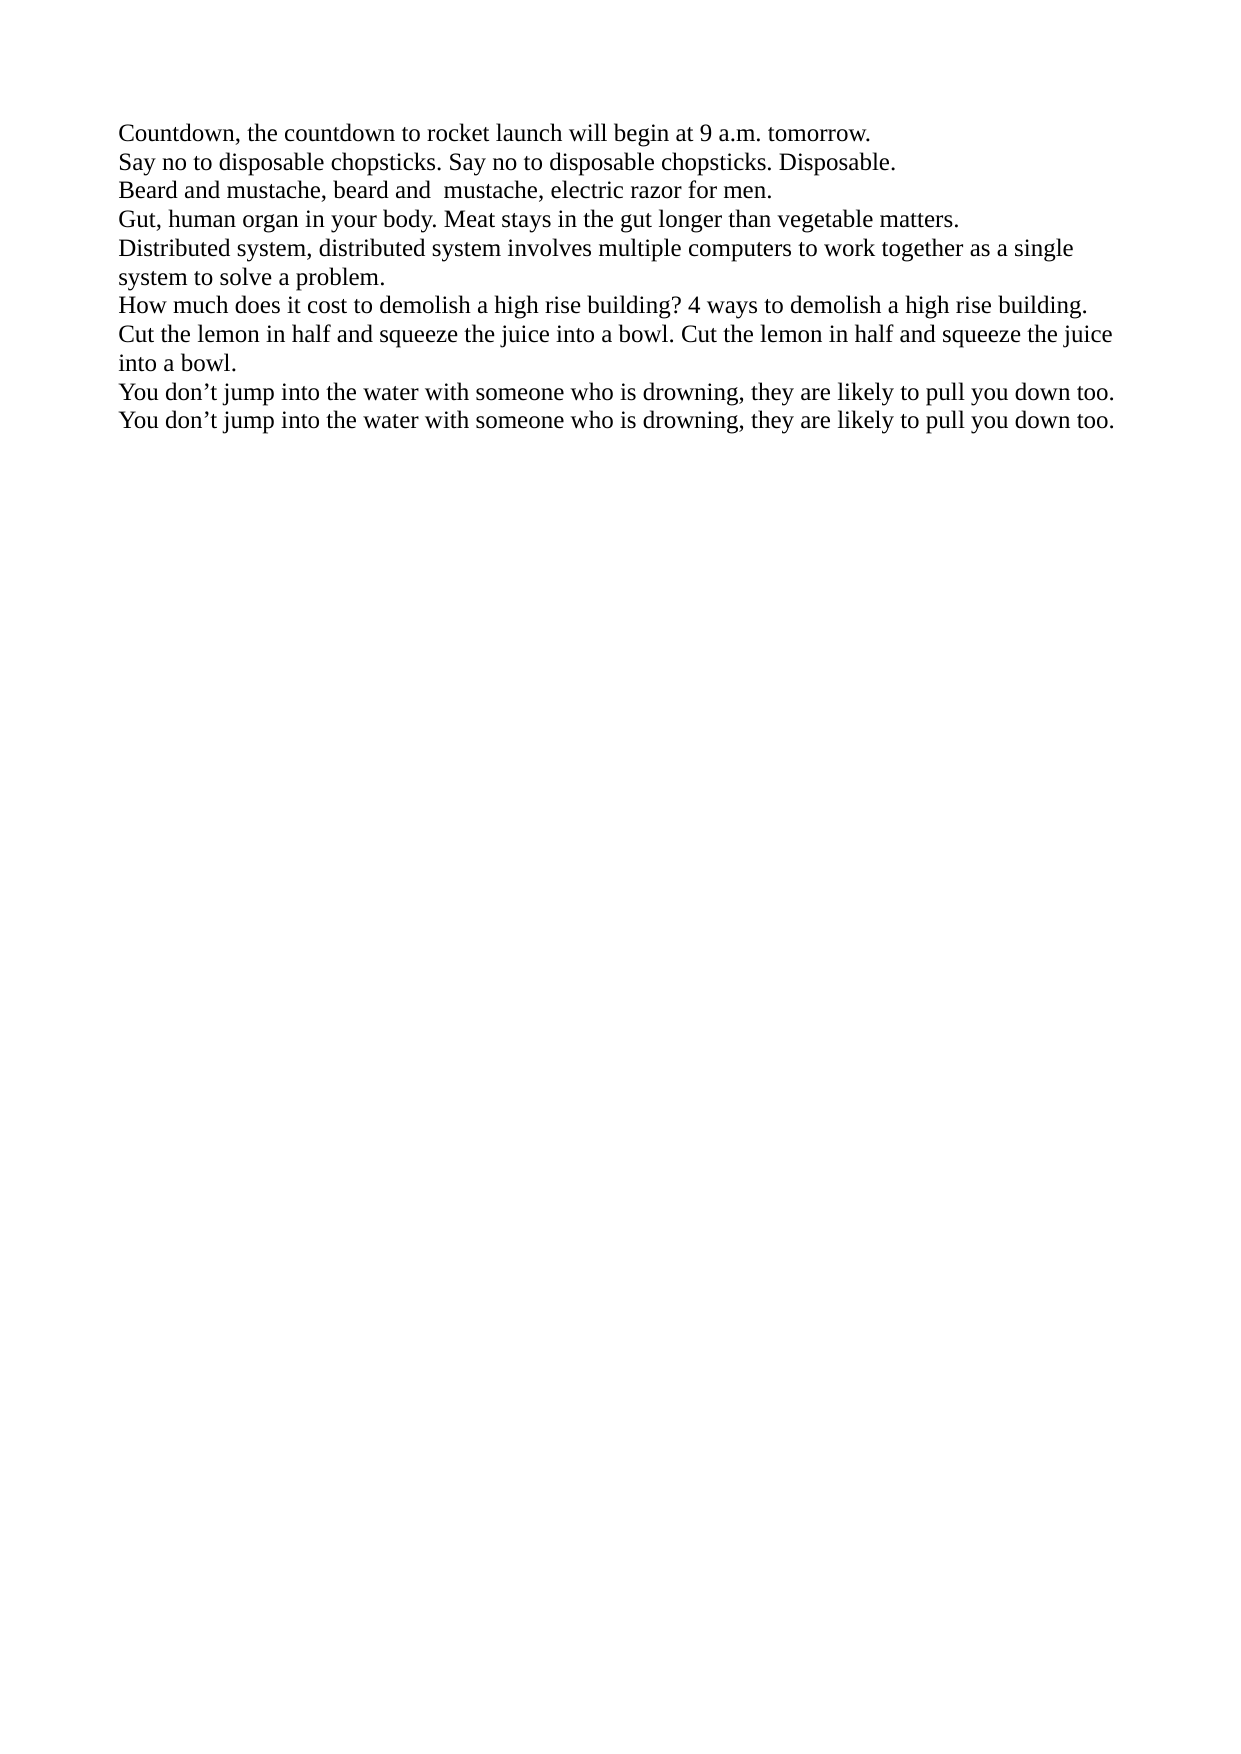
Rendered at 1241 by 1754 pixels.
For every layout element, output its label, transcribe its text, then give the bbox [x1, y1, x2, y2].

text Cut the lemon in half and squeeze the juice into a bowl. Cut the lemon in half and squeeze the juice into a bowl. [118, 319, 1122, 377]
text Beard and mustache, beard and mustache, electric razor for men. [118, 176, 1122, 204]
text Distributed system, distributed system involves multiple computers to work together as a single system to solve a problem. [118, 233, 1122, 291]
text Say no to disposable chopsticks. Say no to disposable chopsticks. Disposable. [118, 147, 1122, 176]
text Gut, human organ in your body. Meat stays in the gut longer than vegetable matters. [118, 204, 1122, 233]
text You don’t jump into the water with someone who is drowning, they are likely to pull you down too. You don’t jump into the water with someone who is drowning, they are likely to pull you down too. [118, 377, 1122, 434]
text Countdown, the countdown to rocket launch will begin at 9 a.m. tomorrow. [118, 118, 1122, 147]
text How much does it cost to demolish a high rise building? 4 ways to demolish a high rise building. [118, 291, 1122, 319]
